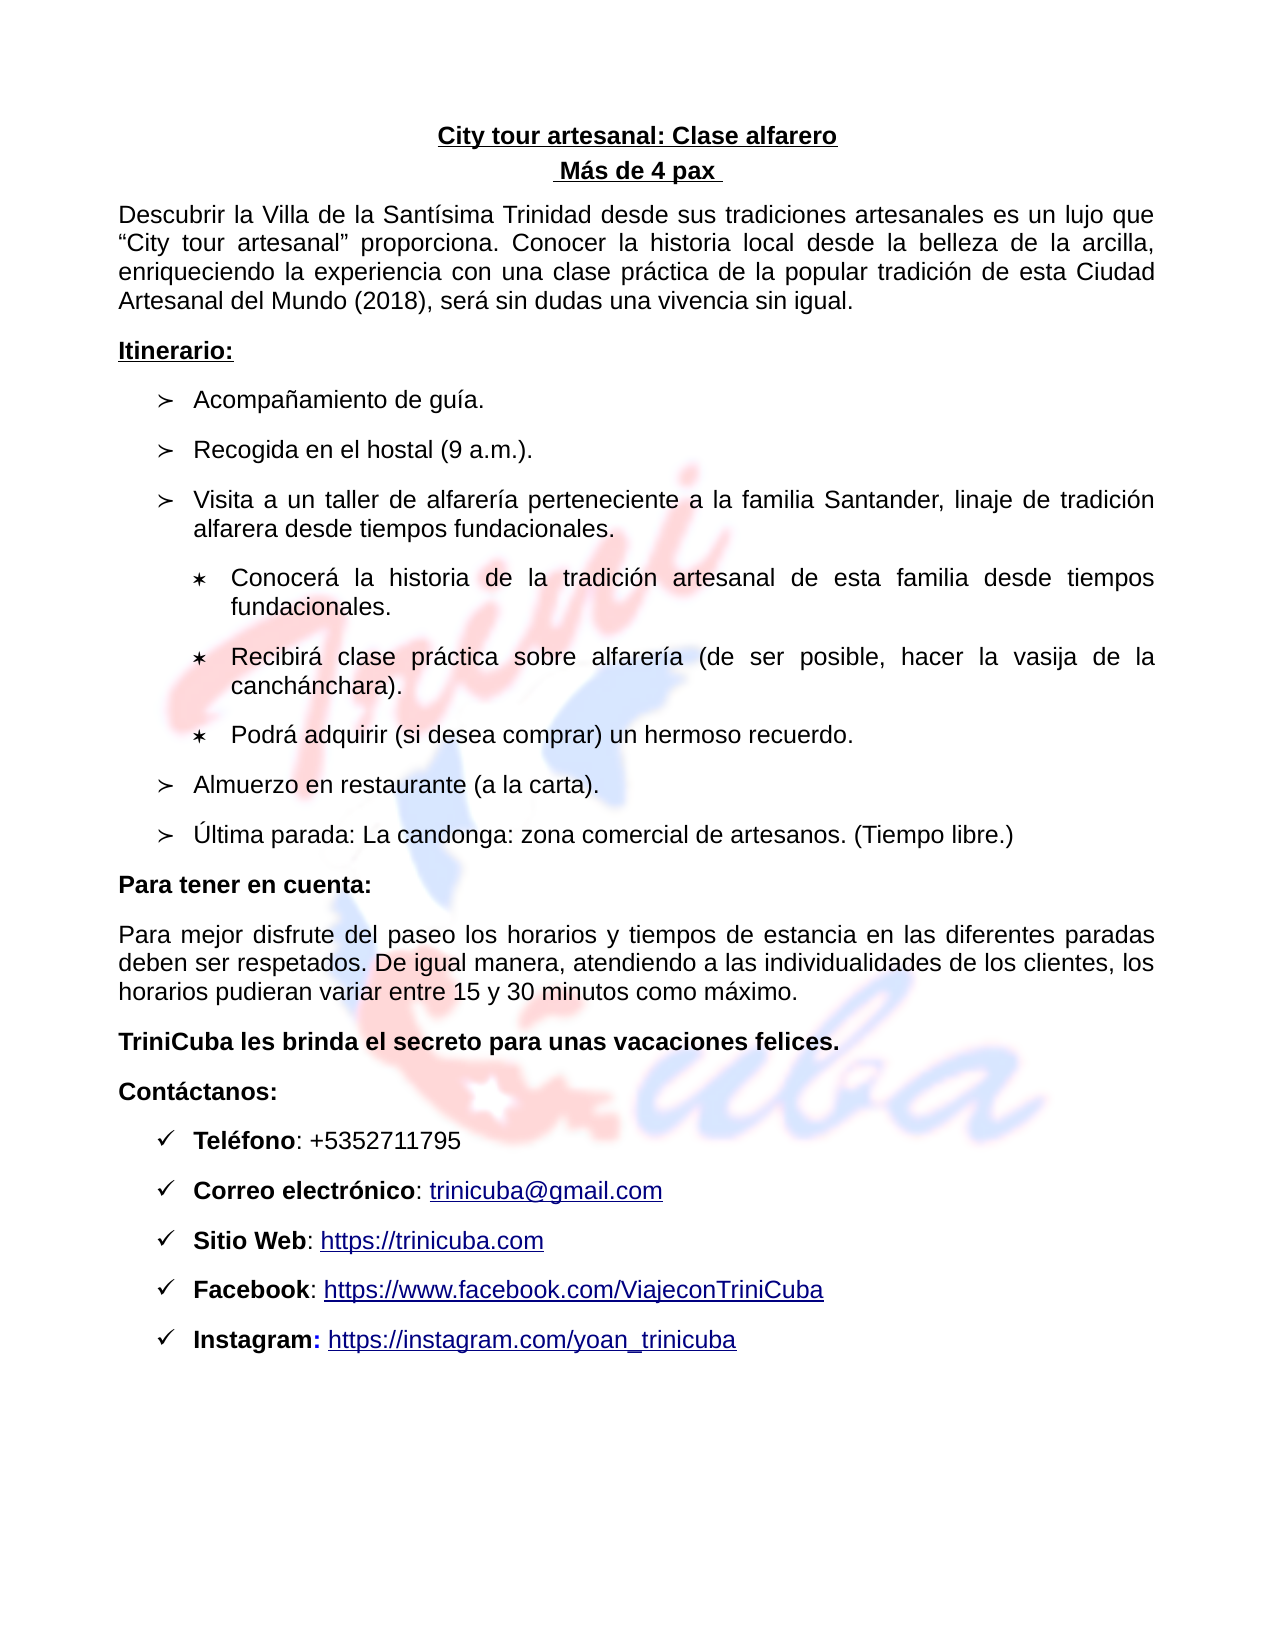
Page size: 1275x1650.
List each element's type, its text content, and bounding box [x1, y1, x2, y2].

list Instagram: https://instagram.com/yoan_trinicuba [156, 1325, 1157, 1354]
text Contáctanos: [118, 1076, 127, 1105]
text Itinerario: [118, 336, 1157, 364]
text Más de 4 pax [118, 156, 1157, 185]
text Contáctanos: [1148, 1076, 1157, 1105]
text Descubrir la Villa de la Santísima Trinidad desde sus tradiciones artesanales es un lujo que “City tour artesanal” proporciona. Conocer la historia local desde la belleza de la arcilla, enriqueciendo la experiencia con una clase práctica de la popular tradición de esta Ciudad Artesanal del Mundo (2018), será sin dudas una vivencia sin igual. [118, 200, 1157, 315]
text City tour artesanal: Clase alfarero [118, 121, 1157, 150]
list Facebook: https://www.facebook.com/ViajeconTriniCuba [156, 1276, 1157, 1304]
list Acompañamiento de guía. [156, 385, 1157, 414]
list Sitio Web: https://trinicuba.com [156, 1226, 1157, 1254]
